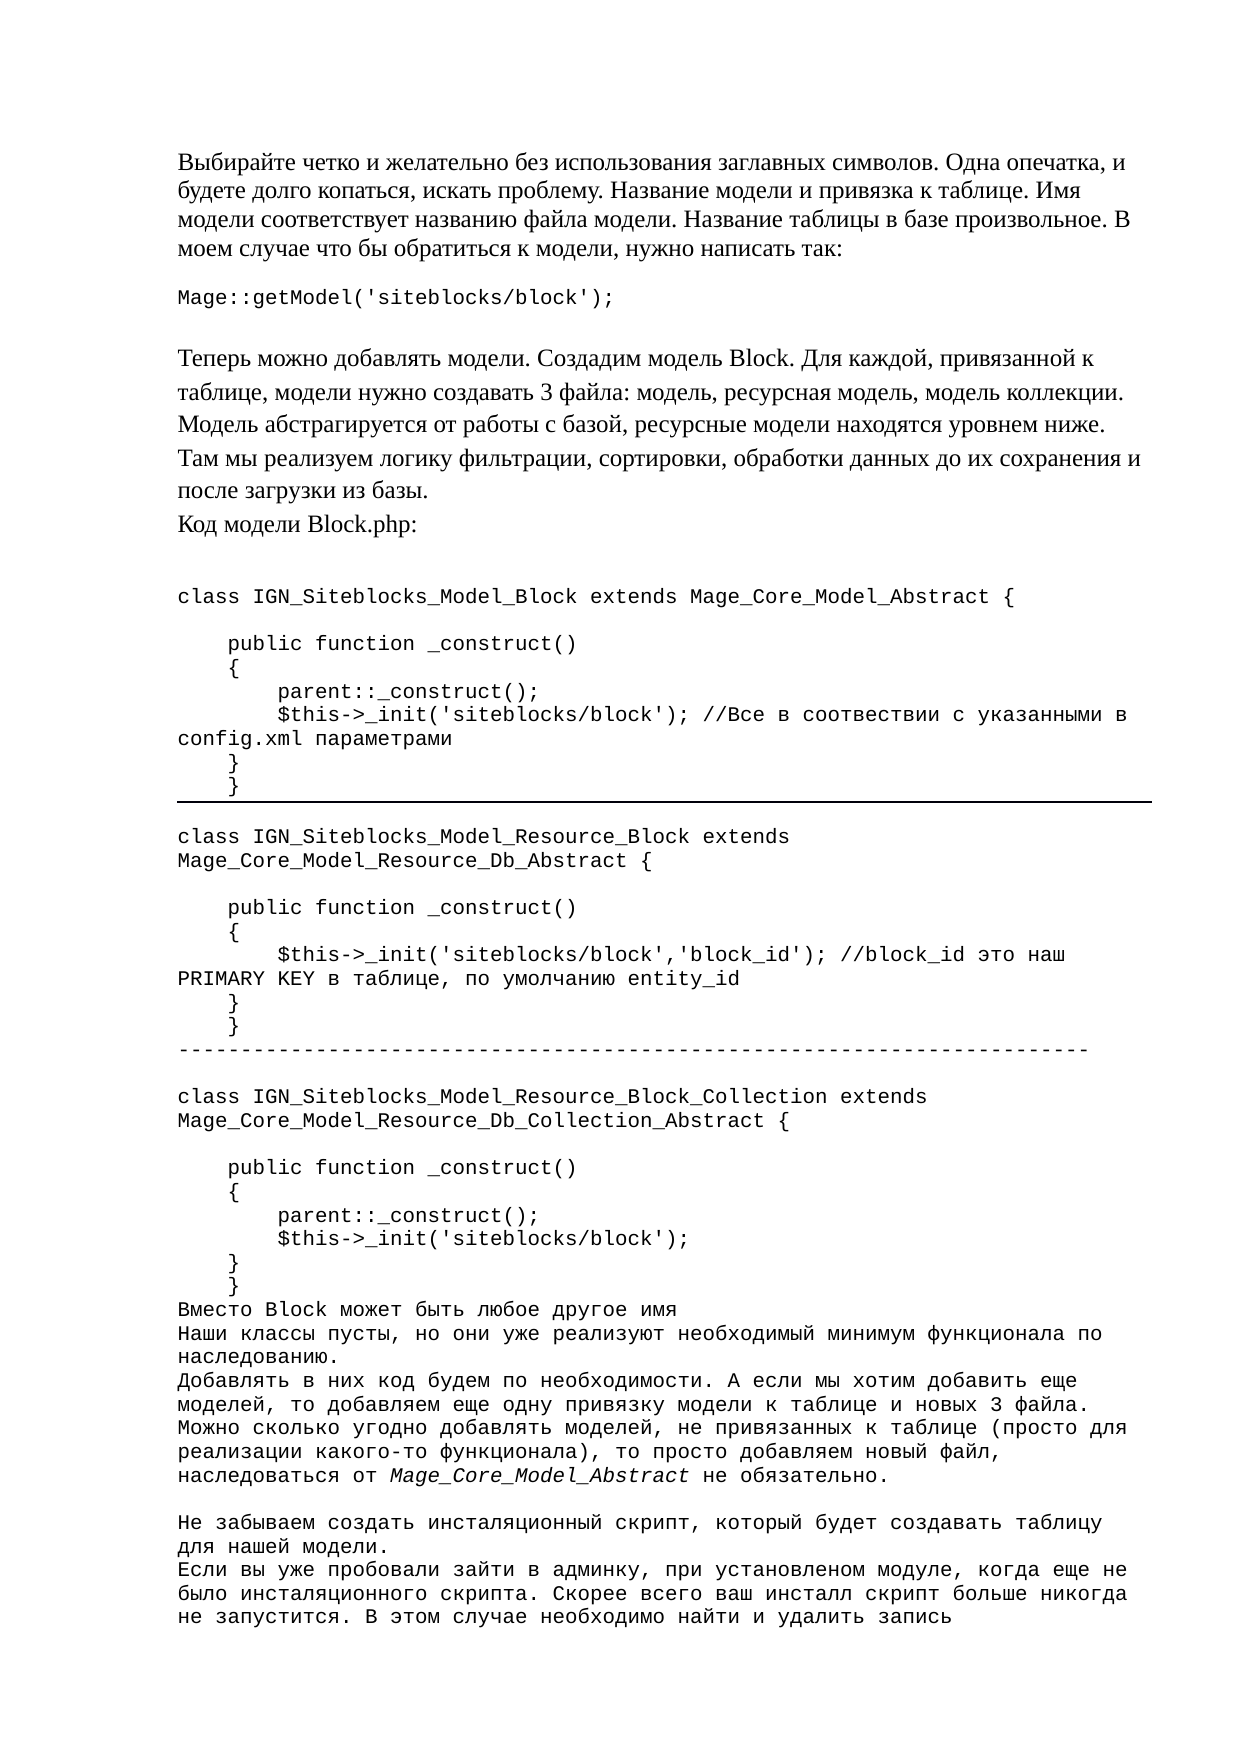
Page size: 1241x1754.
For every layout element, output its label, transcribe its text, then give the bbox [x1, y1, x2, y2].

text ------------------------------------------------------------------------- [177, 1039, 1152, 1063]
text } [177, 752, 1152, 775]
text { [177, 921, 1152, 944]
text public function _construct() [177, 897, 1152, 921]
text Mage::getModel('siteblocks/block'); [177, 287, 1152, 311]
text } [177, 1276, 1152, 1299]
text Выбирайте четко и желательно без использования заглавных символов. Одна опечатка, и будете долго копаться, искать проблему. Название модели и привязка к таблице. Имя модели соответствует названию файла модели. Название таблицы в базе произвольное. В моем случае что бы обратиться к модели, нужно написать так: [177, 118, 1152, 262]
text class IGN_Siteblocks_Model_Block extends Mage_Core_Model_Abstract { [177, 586, 1152, 610]
text { [177, 1181, 1152, 1204]
text public function _construct() [177, 1157, 1152, 1181]
text } [177, 1252, 1152, 1276]
text { [177, 657, 1152, 681]
text $this->_init('siteblocks/block'); [177, 1228, 1152, 1252]
text Mage_Core_Model_Resource_Db_Abstract { [177, 850, 1152, 873]
text $this->_init('siteblocks/block','block_id'); //block_id это наш PRIMARY KEY в таблице, по умолчанию entity_id [177, 944, 1152, 992]
text } [177, 992, 1152, 1015]
text class IGN_Siteblocks_Model_Resource_Block_Collection extends Mage_Core_Model_Resource_Db_Collection_Abstract { [177, 1086, 1152, 1134]
text $this->_init('siteblocks/block'); //Все в соотвествии с указанными в config.xml параметрами [177, 704, 1152, 752]
text } [177, 1015, 1152, 1039]
text Теперь можно добавлять модели. Создадим модель Block. Для каждой, привязанной к таблице, модели нужно создавать 3 файла: модель, ресурсная модель, модель коллекции. Модель абстрагируется от работы с базой, ресурсные модели находятся уровнем ниже. Там мы реализуем логику фильтрации, сортировки, обработки данных до их сохранения и после загрузки из базы. Код модели Block.php: [177, 311, 1152, 537]
text Наши классы пусты, но они уже реализуют необходимый минимум функционала по наследованию. Добавлять в них код будем по необходимости. А если мы хотим добавить еще моделей, то добавляем еще одну привязку модели к таблице и новых 3 файла. Можно сколько угодно добавлять моделей, не привязанных к таблице (просто для реализации какого-то функционала), то просто добавляем новый файл, наследоваться от Mage_Core_Model_Abstract не обязательно. Не забываем создать инсталяционный скрипт, который будет создавать таблицу для нашей модели. [177, 1323, 1152, 1559]
text class IGN_Siteblocks_Model_Resource_Block extends [177, 826, 1152, 850]
text } [177, 775, 1152, 801]
text Вместо Block может быть любое другое имя [177, 1299, 1152, 1323]
text parent::_construct(); [177, 681, 1152, 704]
text parent::_construct(); [177, 1204, 1152, 1228]
text public function _construct() [177, 633, 1152, 657]
text Если вы уже пробовали зайти в админку, при установленом модуле, когда еще не было инсталяционного скрипта. Скорее всего ваш инсталл скрипт больше никогда не запустится. В этом случае необходимо найти и удалить запись [177, 1559, 1152, 1630]
